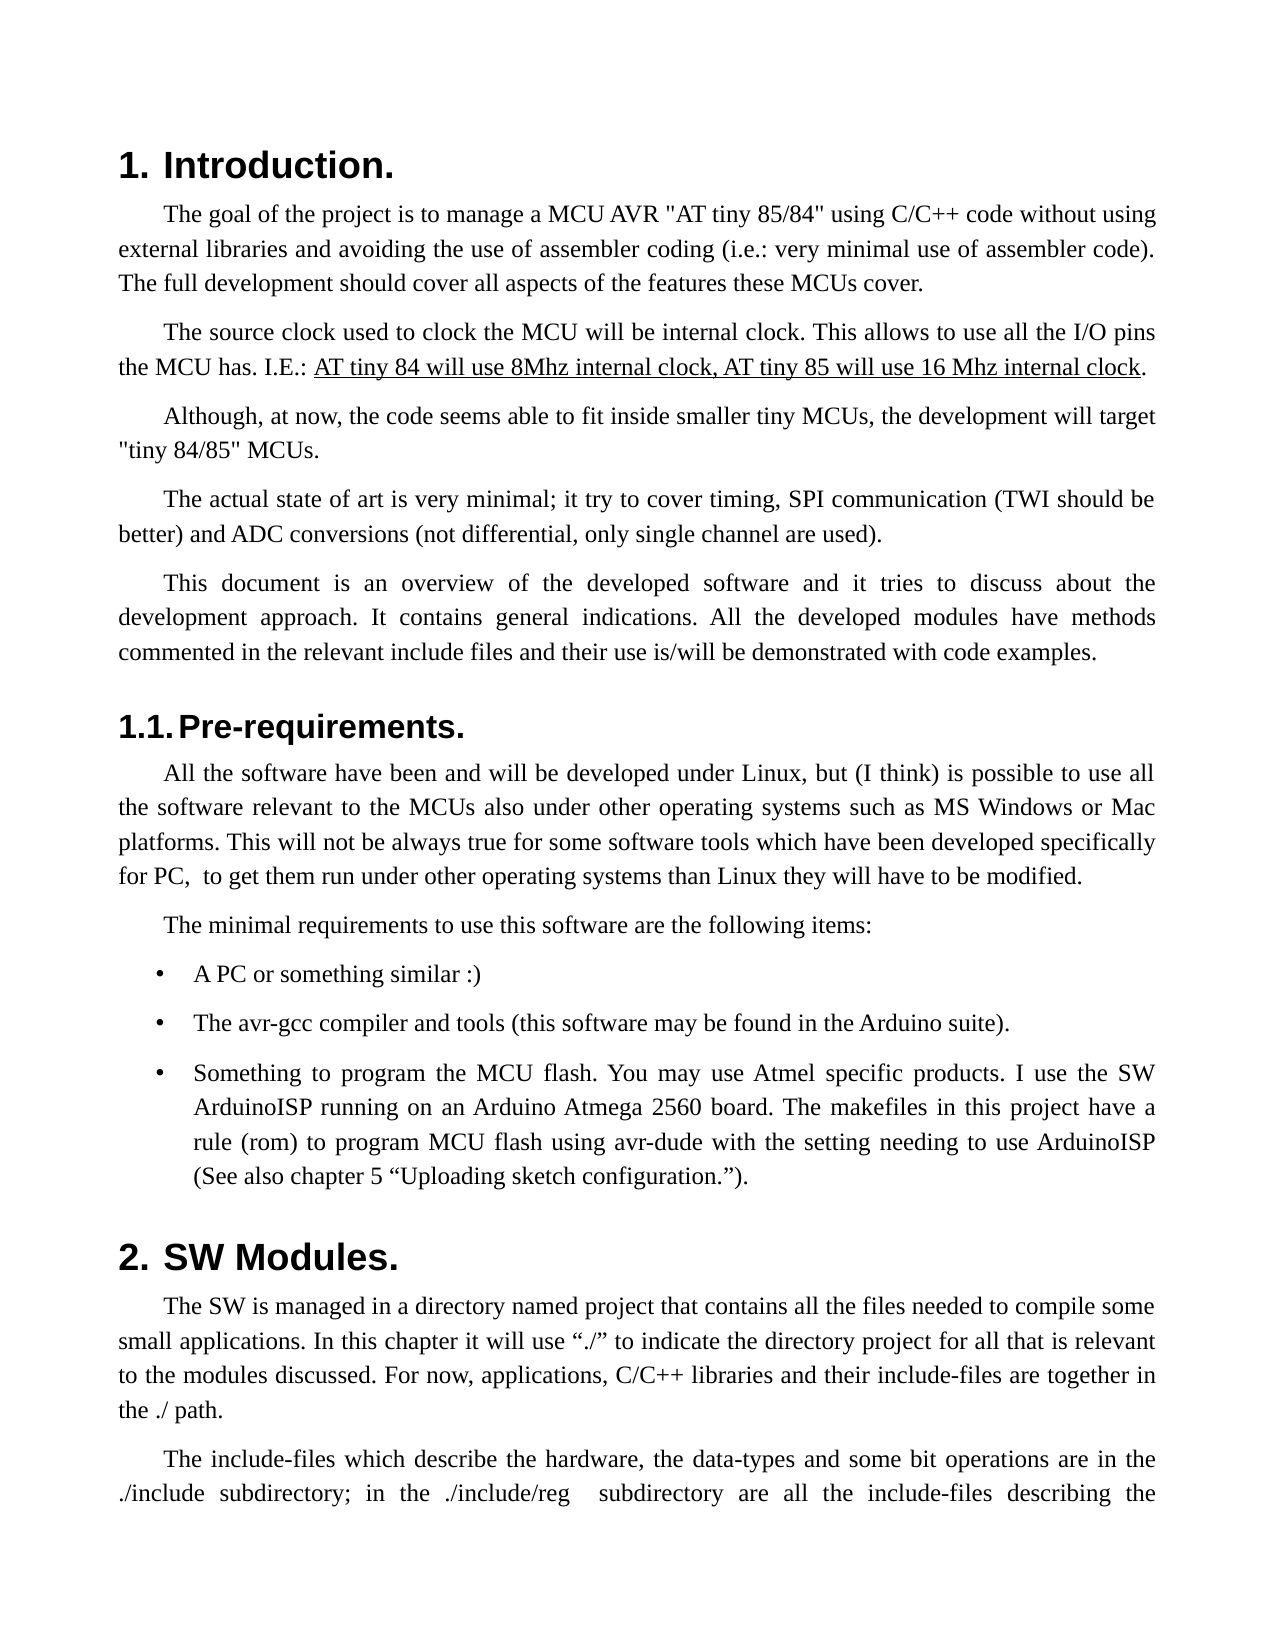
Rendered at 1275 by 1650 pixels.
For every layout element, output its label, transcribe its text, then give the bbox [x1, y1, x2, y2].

text Although, at now, the code seems able to fit inside smaller tiny MCUs, the development will target "tiny 84/85" MCUs. [118, 401, 1157, 464]
text The include-files which describe the hardware, the data-types and some bit operations are in the ./include subdirectory; in the ./include/reg subdirectory are all the include-files describing the [118, 1444, 1157, 1507]
text This document is an overview of the developed software and it tries to discuss about the development approach. It contains general indications. All the developed modules have methods commented in the relevant include files and their use is/will be demonstrated with code examples. [118, 568, 1157, 666]
subtitle SW Modules. [118, 1235, 1157, 1279]
subtitle Introduction. [118, 143, 1157, 187]
text The source clock used to clock the MCU will be internal clock. This allows to use all the I/O pins the MCU has. I.E.: AT tiny 84 will use 8Mhz internal clock, AT tiny 85 will use 16 Mhz internal clock. [118, 317, 1157, 381]
text The goal of the project is to manage a MCU AVR "AT tiny 85/84" using C/C++ code without using external libraries and avoiding the use of assembler coding (i.e.: very minimal use of assembler code). The full development should cover all aspects of the features these MCUs cover. [118, 199, 1157, 297]
text The SW is managed in a directory named project that contains all the files needed to compile some small applications. In this chapter it will use “./” to indicate the directory project for all that is relevant to the modules discussed. For now, applications, C/C++ libraries and their include-files are together in the ./ path. [118, 1291, 1157, 1423]
subtitle Pre-requirements. [118, 707, 1157, 745]
text The minimal requirements to use this software are the following items: [118, 910, 1157, 939]
text All the software have been and will be developed under Linux, but (I think) is possible to use all the software relevant to the MCUs also under other operating systems such as MS Windows or Mac platforms. This will not be always true for some software tools which have been developed specifically for PC, to get them run under other operating systems than Linux they will have to be modified. [118, 758, 1157, 890]
list Something to program the MCU flash. You may use Atmel specific products. I use the SW ArduinoISP running on an Arduino Atmega 2560 board. The makefiles in this project have a rule (rom) to program MCU flash using avr-dude with the setting needing to use ArduinoISP (See also chapter 5 “Uploading sketch configuration.”). [156, 1058, 1157, 1190]
list The avr-gcc compiler and tools (this software may be found in the Arduino suite). [156, 1008, 1157, 1037]
text The actual state of art is very minimal; it try to cover timing, SPI communication (TWI should be better) and ADC conversions (not differential, only single channel are used). [118, 484, 1157, 548]
list A PC or something similar :) [156, 959, 1157, 988]
